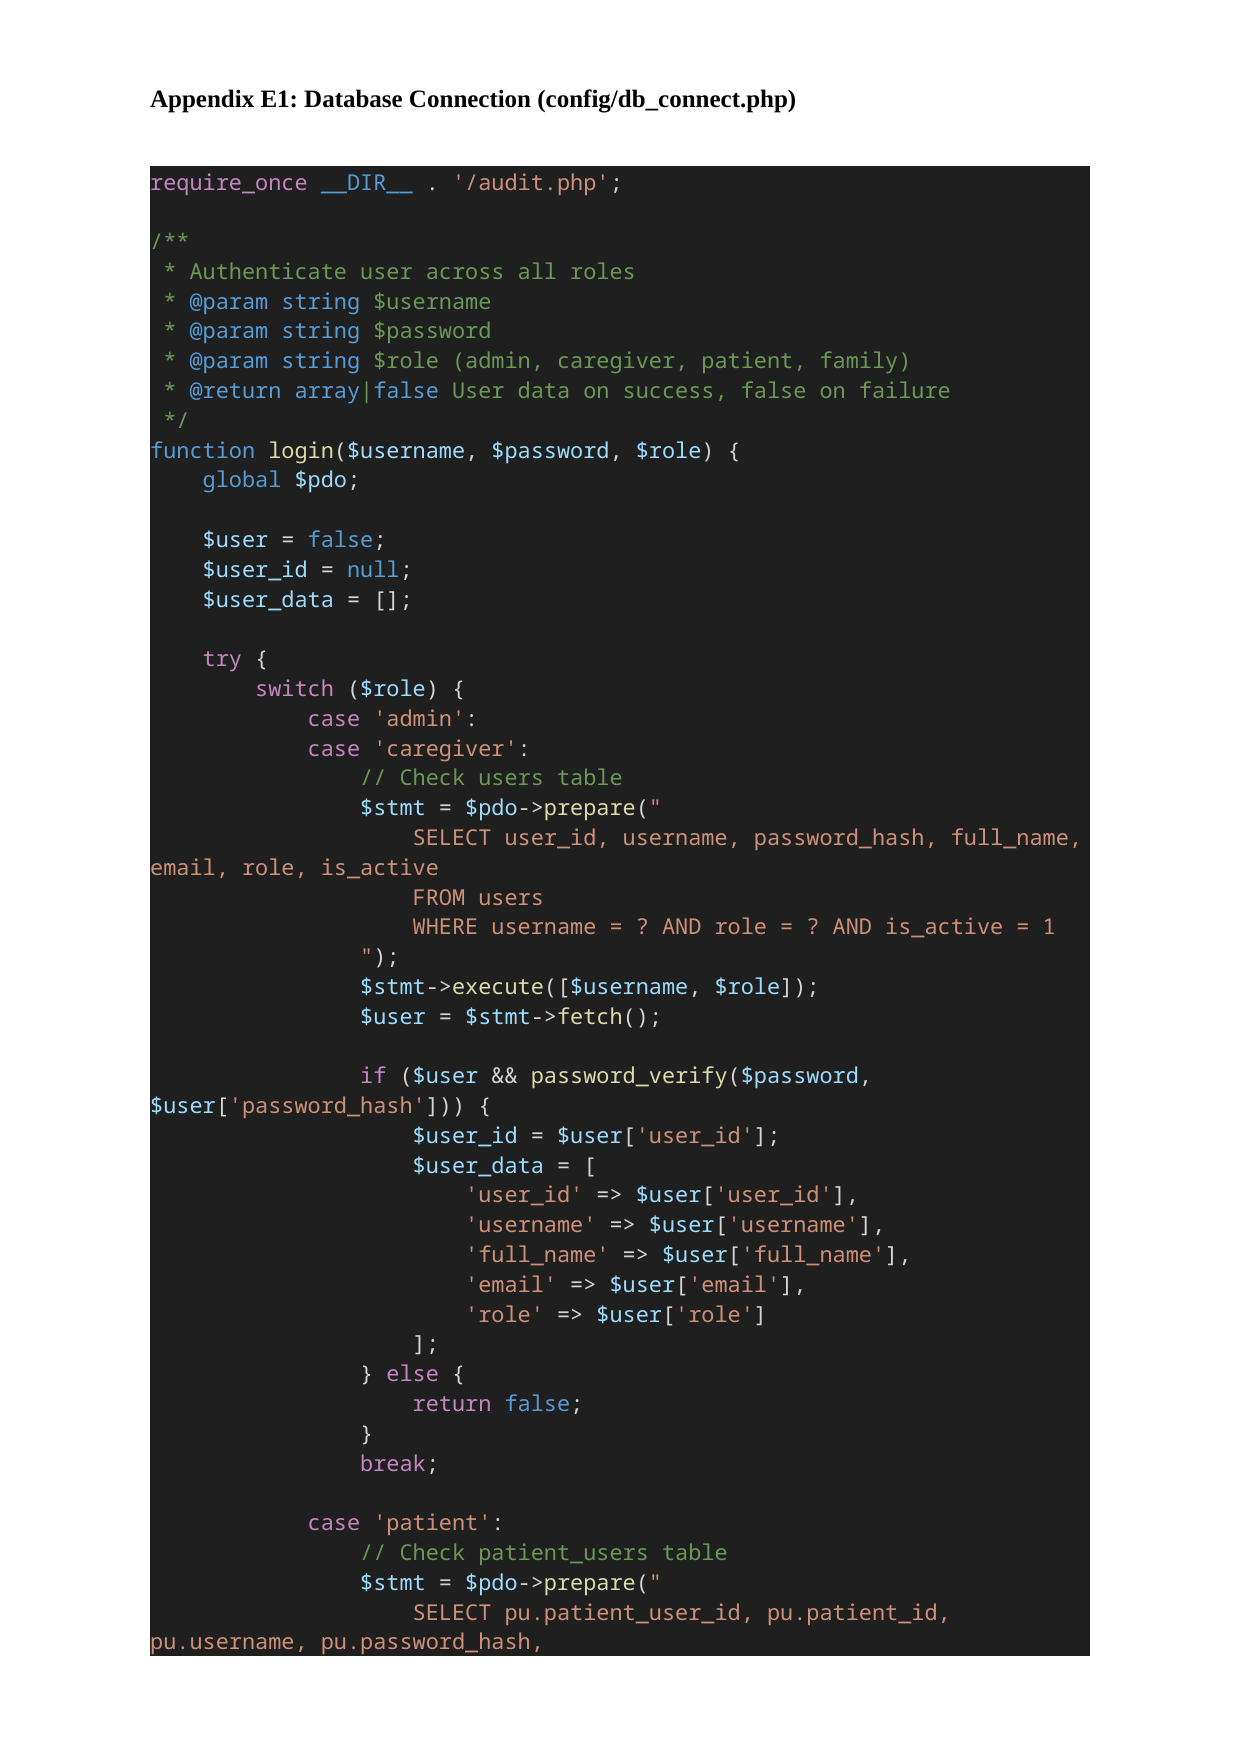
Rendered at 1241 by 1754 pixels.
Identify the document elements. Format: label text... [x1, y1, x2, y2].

text */ [150, 405, 1090, 434]
text SELECT pu.patient_user_id, pu.patient_id, pu.username, pu.password_hash, [150, 1596, 1090, 1656]
text break; [150, 1447, 1090, 1477]
text global $pdo; [150, 464, 1090, 494]
text function login($username, $password, $role) { [150, 434, 1090, 464]
text 'user_id' => $user['user_id'], [150, 1179, 1090, 1209]
text $user = $stmt->fetch(); [150, 1001, 1090, 1030]
text * @return array|false User data on success, false on failure [150, 375, 1090, 405]
text case 'admin': [150, 703, 1090, 732]
text case 'patient': [150, 1507, 1090, 1537]
text case 'caregiver': [150, 732, 1090, 762]
text "); [150, 941, 1090, 971]
text $user_data = []; [150, 583, 1090, 613]
text 'role' => $user['role'] [150, 1298, 1090, 1328]
text ]; [150, 1328, 1090, 1358]
text return false; [150, 1388, 1090, 1418]
text $stmt = $pdo->prepare(" [150, 792, 1090, 822]
text 'email' => $user['email'], [150, 1269, 1090, 1298]
text switch ($role) { [150, 673, 1090, 703]
text * @param string $role (admin, caregiver, patient, family) [150, 345, 1090, 375]
text } [150, 1418, 1090, 1447]
text $stmt = $pdo->prepare(" [150, 1567, 1090, 1596]
text /** [150, 226, 1090, 256]
text $stmt->execute([$username, $role]); [150, 971, 1090, 1001]
text try { [150, 643, 1090, 673]
text if ($user && password_verify($password, $user['password_hash'])) { [150, 1060, 1090, 1120]
text FROM users [150, 881, 1090, 911]
text WHERE username = ? AND role = ? AND is_active = 1 [150, 911, 1090, 941]
text $user_id = $user['user_id']; [150, 1120, 1090, 1149]
text 'username' => $user['username'], [150, 1209, 1090, 1239]
text * @param string $password [150, 315, 1090, 345]
text // Check patient_users table [150, 1537, 1090, 1567]
text $user_data = [ [150, 1149, 1090, 1179]
text * @param string $username [150, 286, 1090, 315]
text // Check users table [150, 762, 1090, 792]
text $user_id = null; [150, 554, 1090, 583]
text * Authenticate user across all roles [150, 256, 1090, 286]
text } else { [150, 1358, 1090, 1388]
text 'full_name' => $user['full_name'], [150, 1239, 1090, 1269]
text require_once __DIR__ . '/audit.php'; [150, 166, 1090, 196]
text SELECT user_id, username, password_hash, full_name, email, role, is_active [150, 822, 1090, 881]
text $user = false; [150, 524, 1090, 554]
